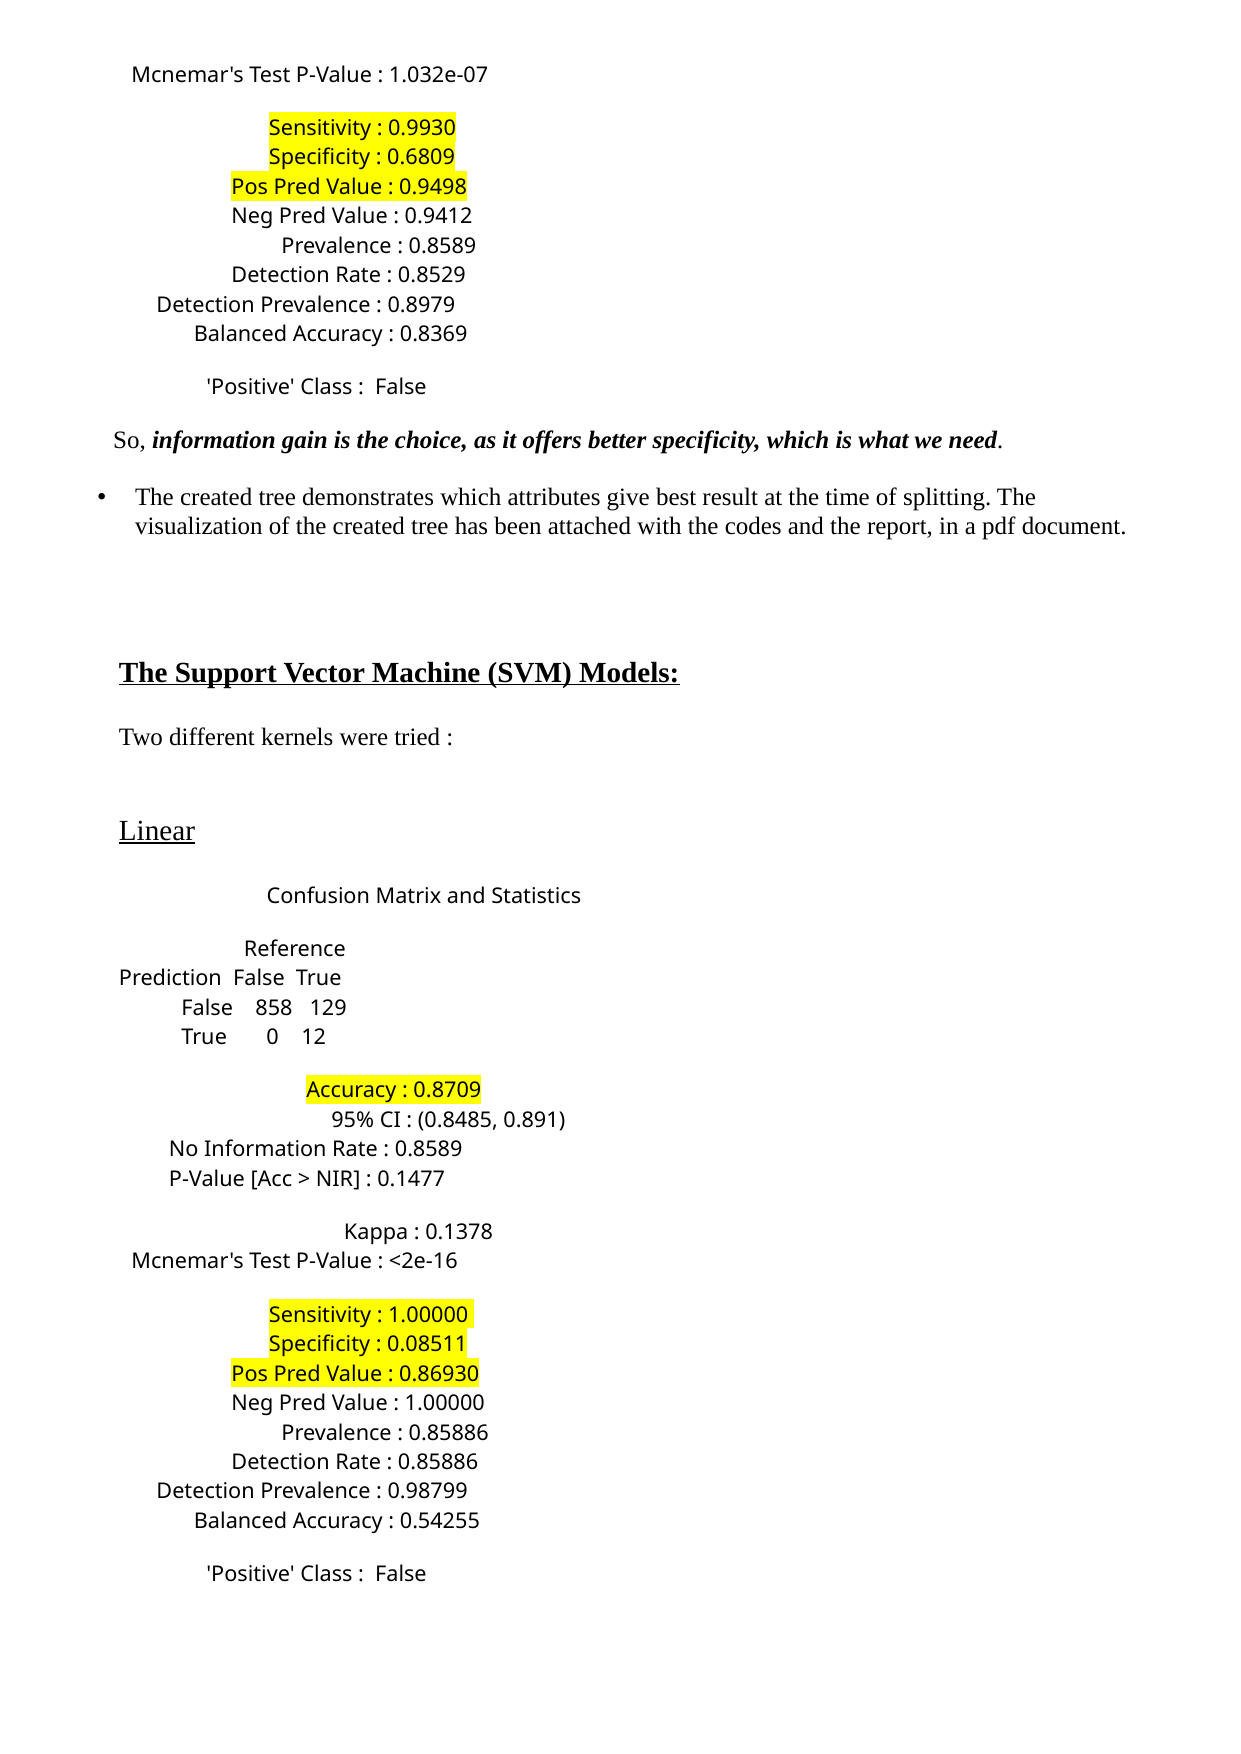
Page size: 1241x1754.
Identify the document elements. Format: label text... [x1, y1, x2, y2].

text Neg Pred Value : 1.00000 [119, 1387, 1145, 1417]
text Prevalence : 0.8589 [119, 230, 1145, 259]
text 95% CI : (0.8485, 0.891) [119, 1104, 1145, 1134]
list The created tree demonstrates which attributes give best result at the time of splitting. The visualization of the created tree has been attached with the codes and the report, in a pdf document. [97, 482, 1145, 540]
text Confusion Matrix and Statistics [119, 880, 1145, 909]
text 'Positive' Class : False [119, 372, 1145, 401]
text So, information gain is the choice, as it offers better specificity, which is what we need. [113, 425, 1234, 453]
text Accuracy : 0.8709 [119, 1075, 1145, 1104]
text Pos Pred Value : 0.9498 [119, 171, 1145, 201]
text Kappa : 0.1378 [119, 1216, 1145, 1246]
text Two different kernels were tried : [119, 722, 1145, 751]
text Neg Pred Value : 0.9412 [119, 201, 1145, 230]
text Specificity : 0.6809 [119, 142, 1145, 171]
text 'Positive' Class : False [119, 1558, 1145, 1588]
text Specificity : 0.08511 [119, 1328, 1145, 1358]
text The Support Vector Machine (SVM) Models: [119, 655, 1145, 688]
text Prediction False True [119, 963, 1145, 992]
text Pos Pred Value : 0.86930 [119, 1358, 1145, 1387]
text Reference [119, 933, 1145, 963]
text Balanced Accuracy : 0.8369 [119, 318, 1145, 348]
text Detection Rate : 0.85886 [119, 1446, 1145, 1476]
text True 0 12 [119, 1022, 1145, 1051]
text Mcnemar's Test P-Value : <2e-16 [119, 1246, 1145, 1275]
text Sensitivity : 0.9930 [119, 112, 1145, 142]
text P-Value [Acc > NIR] : 0.1477 [119, 1163, 1145, 1193]
text Detection Rate : 0.8529 [119, 259, 1145, 289]
text Detection Prevalence : 0.98799 [119, 1476, 1145, 1505]
text Sensitivity : 1.00000 [119, 1299, 1145, 1328]
text Linear [119, 813, 1145, 846]
text Prevalence : 0.85886 [119, 1417, 1145, 1446]
text No Information Rate : 0.8589 [119, 1134, 1145, 1163]
text Mcnemar's Test P-Value : 1.032e-07 [119, 59, 1145, 88]
text Balanced Accuracy : 0.54255 [119, 1505, 1145, 1535]
text False 858 129 [119, 992, 1145, 1022]
text Detection Prevalence : 0.8979 [119, 289, 1145, 318]
